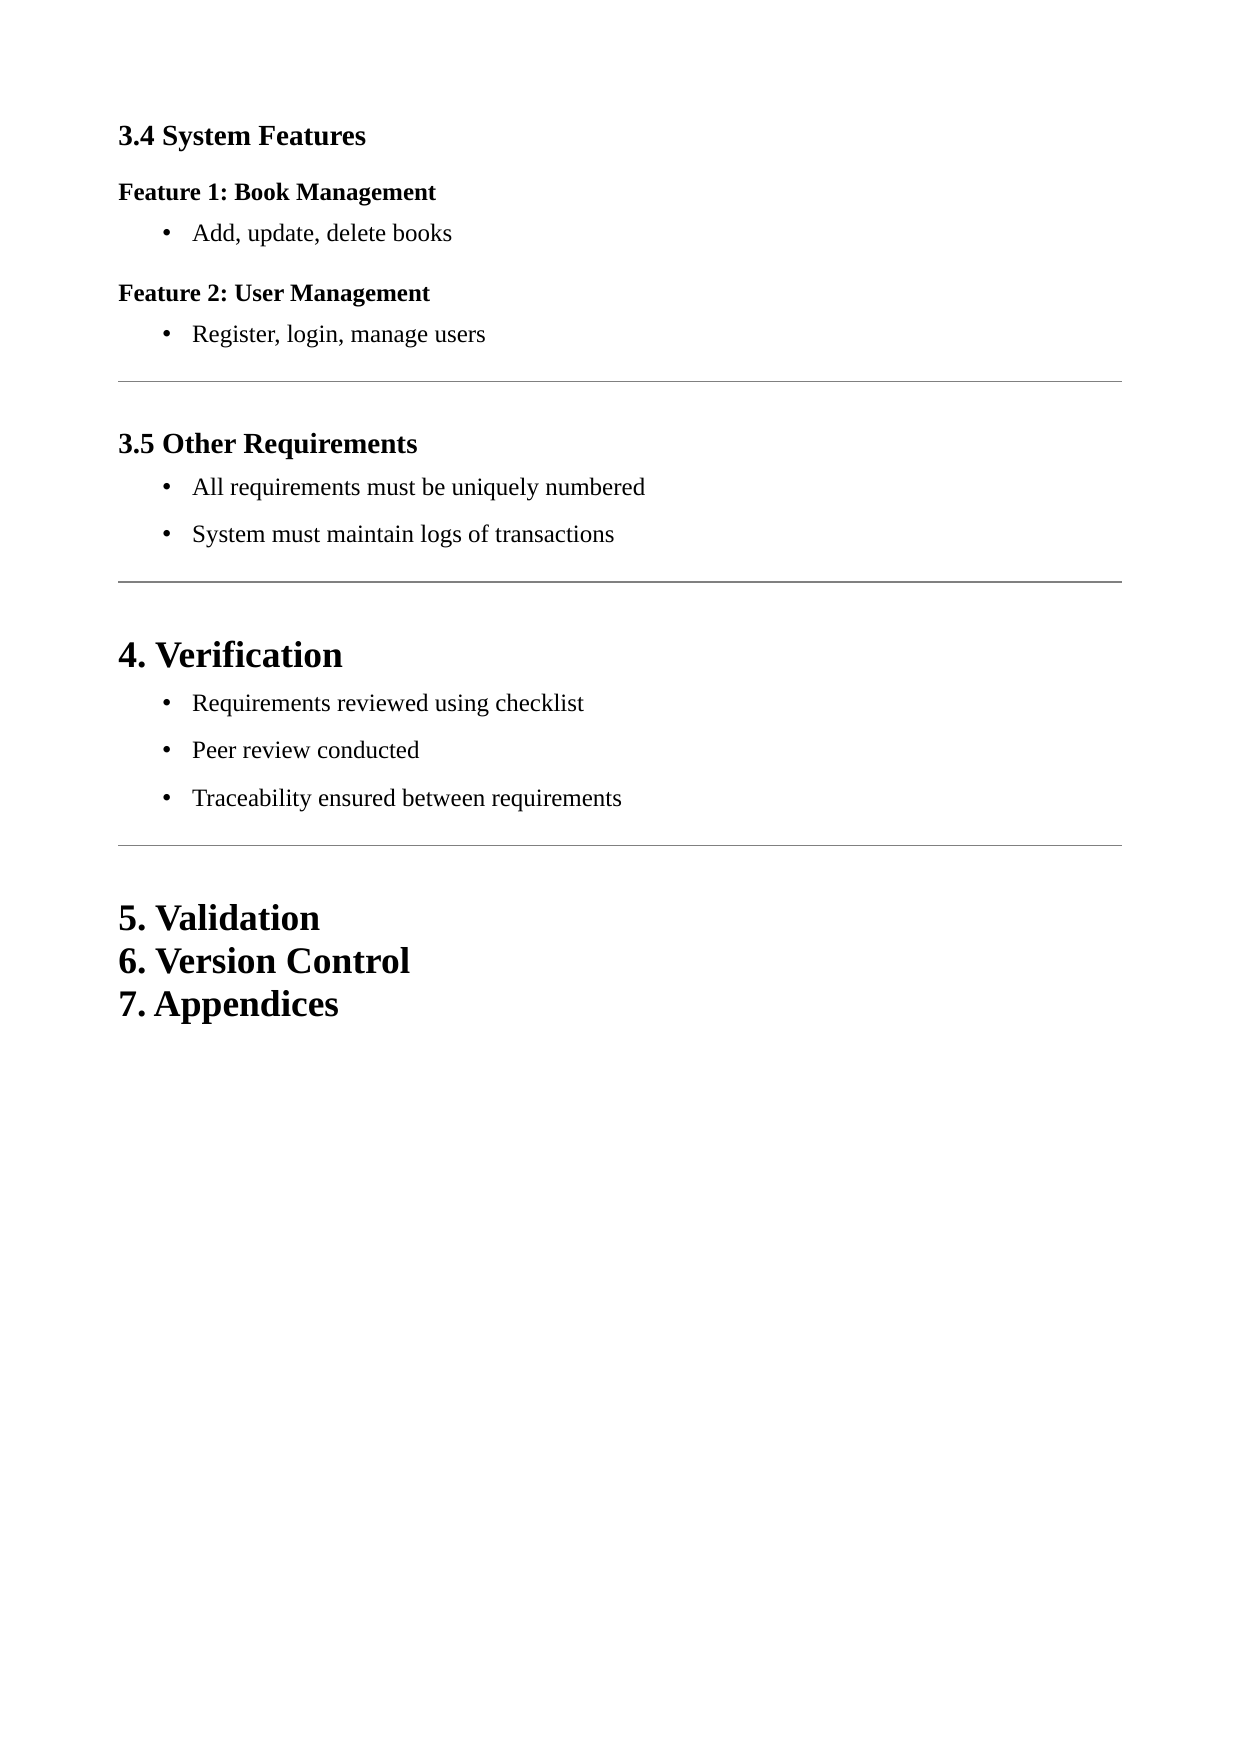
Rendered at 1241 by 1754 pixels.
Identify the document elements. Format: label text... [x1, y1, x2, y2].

subtitle Feature 1: Book Management [118, 177, 1122, 205]
list System must maintain logs of transactions [162, 519, 1122, 548]
list Traceability ensured between requirements [162, 783, 1122, 812]
list Requirements reviewed using checklist [162, 688, 1122, 716]
list All requirements must be uniquely numbered [162, 472, 1122, 501]
subtitle 5. Validation 6. Version Control 7. Appendices [118, 896, 1122, 1025]
subtitle 3.4 System Features [118, 118, 1122, 152]
subtitle 4. Verification [118, 632, 1122, 675]
list Peer review conducted [162, 735, 1122, 764]
subtitle 3.5 Other Requirements [118, 426, 1122, 459]
subtitle Feature 2: User Management [118, 278, 1122, 307]
list Register, login, manage users [162, 319, 1122, 348]
list Add, update, delete books [162, 218, 1122, 247]
